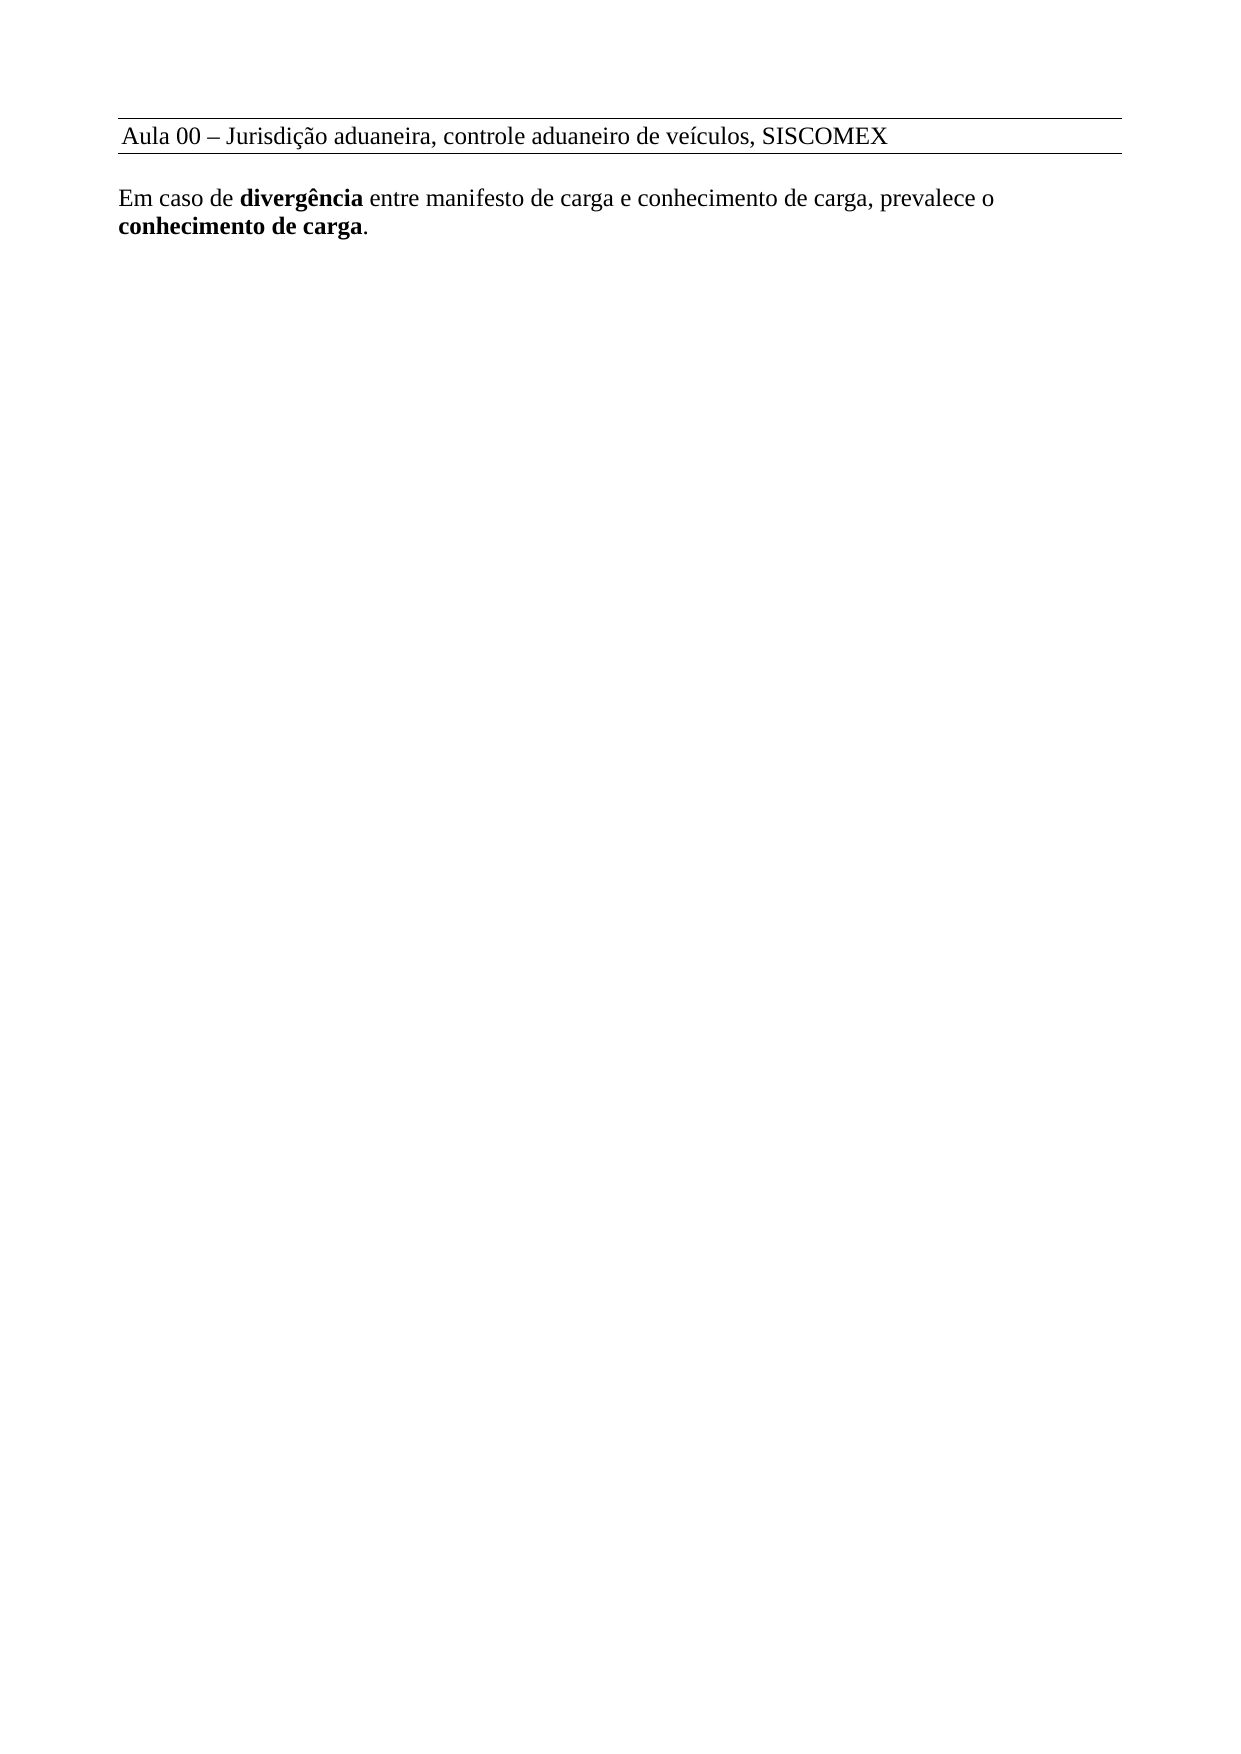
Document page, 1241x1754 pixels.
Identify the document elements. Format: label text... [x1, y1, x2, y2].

text Em caso de divergência entre manifesto de carga e conhecimento de carga, prevalece o conhecimento de carga. [118, 183, 1122, 240]
